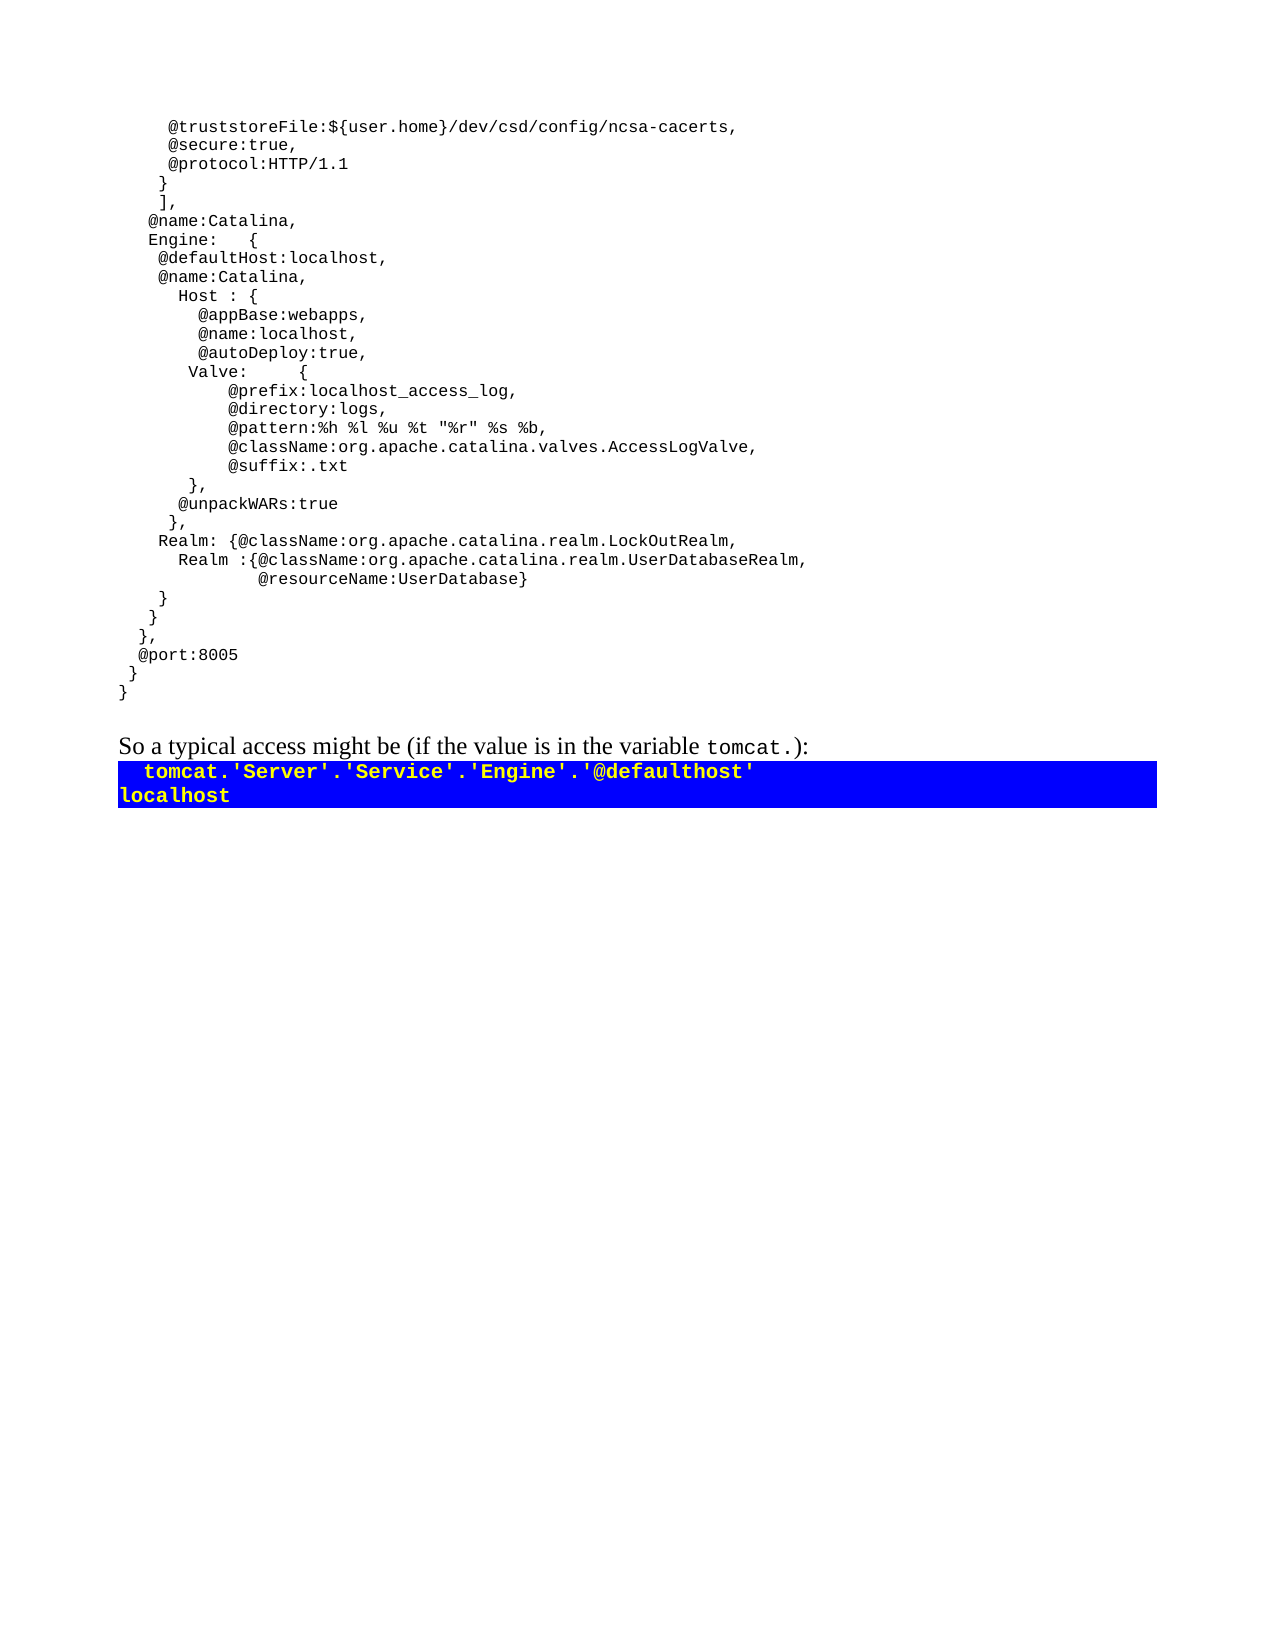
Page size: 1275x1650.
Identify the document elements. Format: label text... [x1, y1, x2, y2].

text @directory:logs, [118, 401, 1157, 420]
text @resourceName:UserDatabase} [118, 571, 1157, 589]
text @defaultHost:localhost, [118, 250, 1157, 269]
text @prefix:localhost_access_log, [118, 382, 1157, 401]
text Host : { [118, 288, 1157, 307]
text }, [118, 514, 1157, 533]
text @autoDeploy:true, [118, 344, 1157, 363]
text @suffix:.txt [118, 457, 1157, 476]
text @appBase:webapps, [118, 307, 1157, 326]
text Engine: { [118, 231, 1157, 250]
text @truststoreFile:${user.home}/dev/csd/config/ncsa-cacerts, [118, 118, 1157, 137]
text @secure:true, [118, 137, 1157, 156]
text So a typical access might be (if the value is in the variable tomcat.): [118, 731, 1157, 761]
text @className:org.apache.catalina.valves.AccessLogValve, [118, 439, 1157, 457]
text @pattern:%h %l %u %t "%r" %s %b, [118, 420, 1157, 439]
text Realm: {@className:org.apache.catalina.realm.LockOutRealm, [118, 533, 1157, 552]
text @port:8005 [118, 646, 1157, 665]
text tomcat.'Server'.'Service'.'Engine'.'@defaulthost' [118, 761, 1157, 784]
text }, [118, 627, 1157, 646]
text } [118, 665, 1157, 684]
text } [118, 175, 1157, 193]
text ], [118, 193, 1157, 212]
text localhost [118, 784, 1157, 808]
text } [118, 608, 1157, 627]
text } [118, 589, 1157, 608]
text @unpackWARs:true [118, 495, 1157, 514]
text } [118, 684, 1157, 703]
text @name:Catalina, [118, 212, 1157, 231]
text Valve: { [118, 363, 1157, 382]
text @protocol:HTTP/1.1 [118, 156, 1157, 175]
text @name:localhost, [118, 326, 1157, 344]
text }, [118, 476, 1157, 495]
text @name:Catalina, [118, 269, 1157, 288]
text Realm :{@className:org.apache.catalina.realm.UserDatabaseRealm, [118, 552, 1157, 571]
